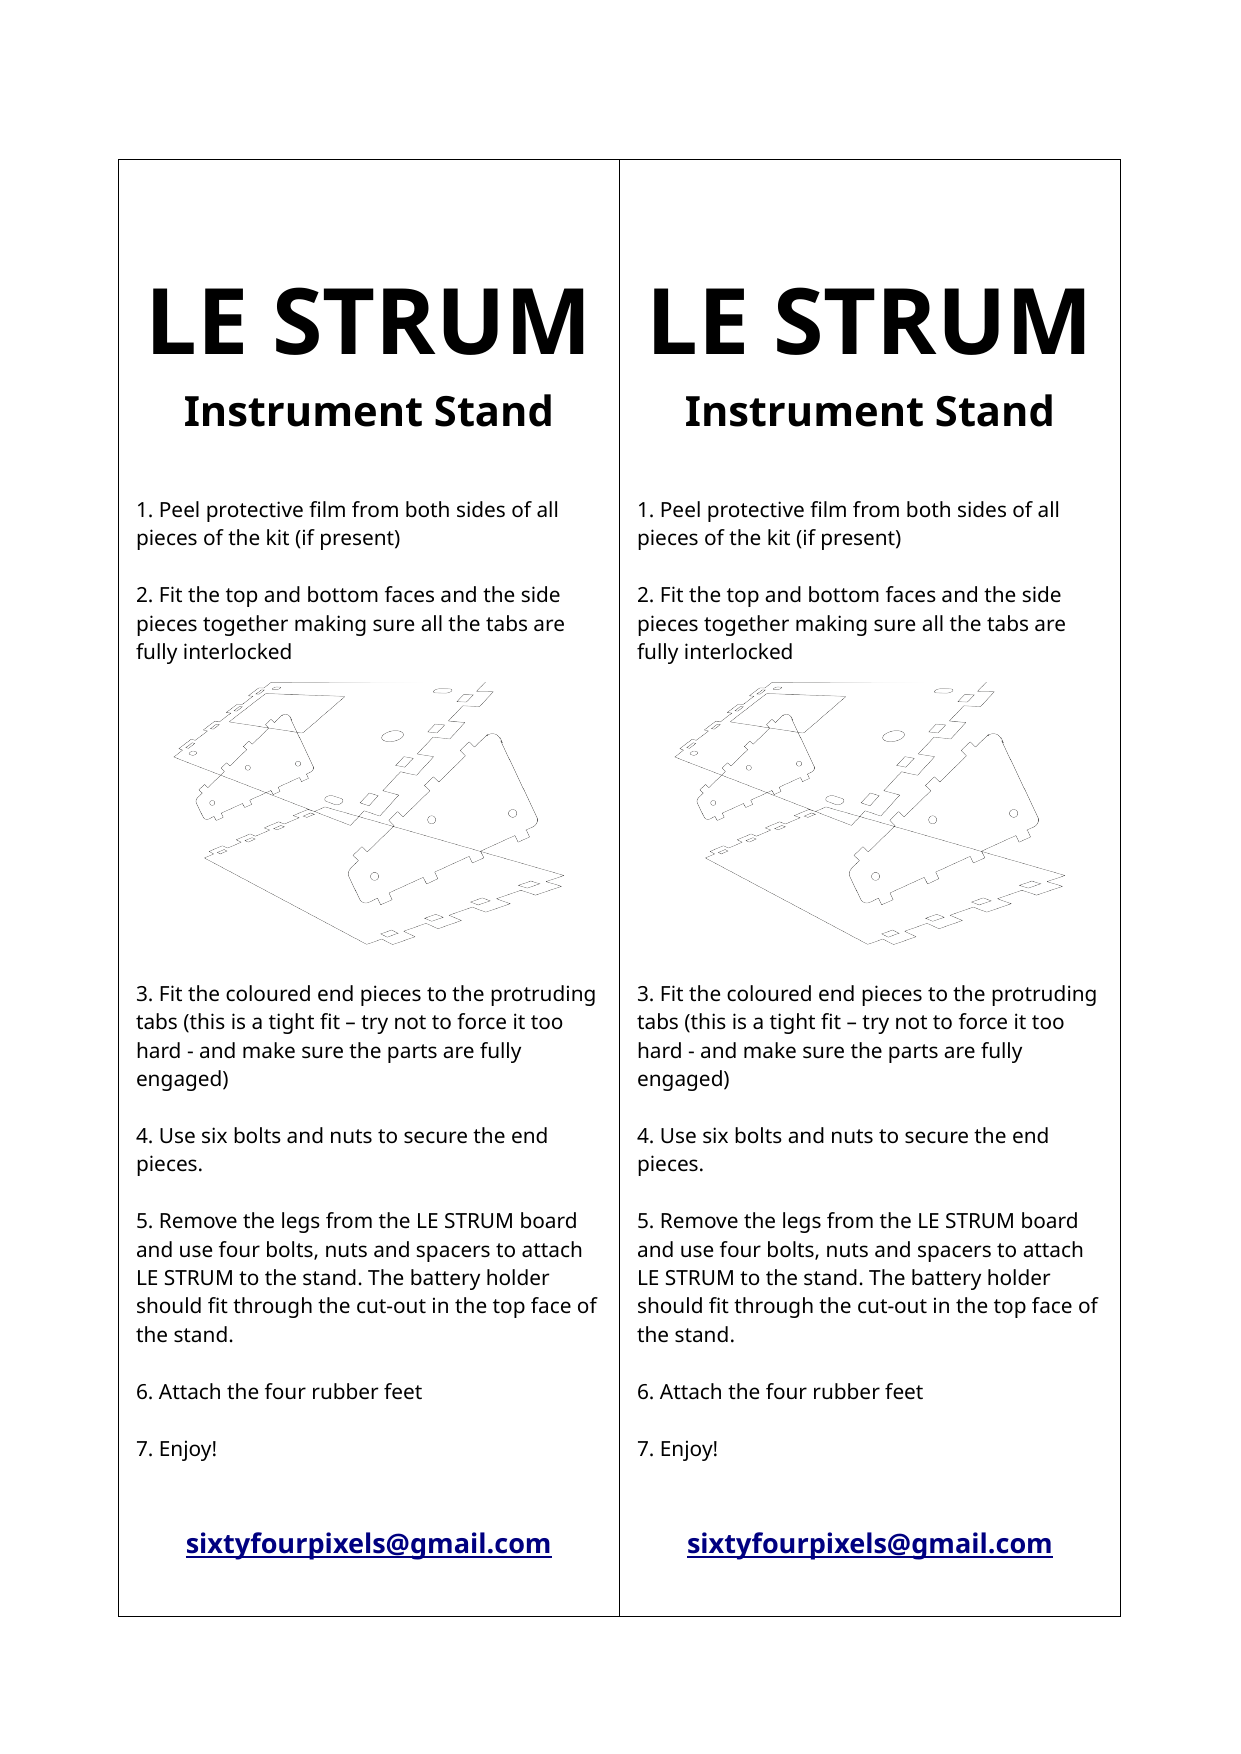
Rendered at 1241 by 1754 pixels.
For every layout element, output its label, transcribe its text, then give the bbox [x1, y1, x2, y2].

table_header LE STRUM Instrument Stand 1. Peel protective film from both sides of all pieces of the kit (if present) 2. Fit the top and bottom faces and the side pieces together making sure all the tabs are fully interlocked 3. Fit the coloured end pieces to the protruding tabs (this is a tight fit – try not to force it too hard - and make sure the parts are fully engaged) 4. Use six bolts and nuts to secure the end pieces. 5. Remove the legs from the LE STRUM board and use four bolts, nuts and spacers to attach LE STRUM to the stand. The battery holder should fit through the cut-out in the top face of the stand. 6. Attach the four rubber feet 7. Enjoy! sixtyfourpixels@gmail.com [119, 160, 619, 1616]
picture [674, 682, 1066, 945]
table_header LE STRUM Instrument Stand 1. Peel protective film from both sides of all pieces of the kit (if present) 2. Fit the top and bottom faces and the side pieces together making sure all the tabs are fully interlocked 3. Fit the coloured end pieces to the protruding tabs (this is a tight fit – try not to force it too hard - and make sure the parts are fully engaged) 4. Use six bolts and nuts to secure the end pieces. 5. Remove the legs from the LE STRUM board and use four bolts, nuts and spacers to attach LE STRUM to the stand. The battery holder should fit through the cut-out in the top face of the stand. 6. Attach the four rubber feet 7. Enjoy! sixtyfourpixels@gmail.com [620, 160, 1120, 1616]
picture [173, 682, 565, 945]
